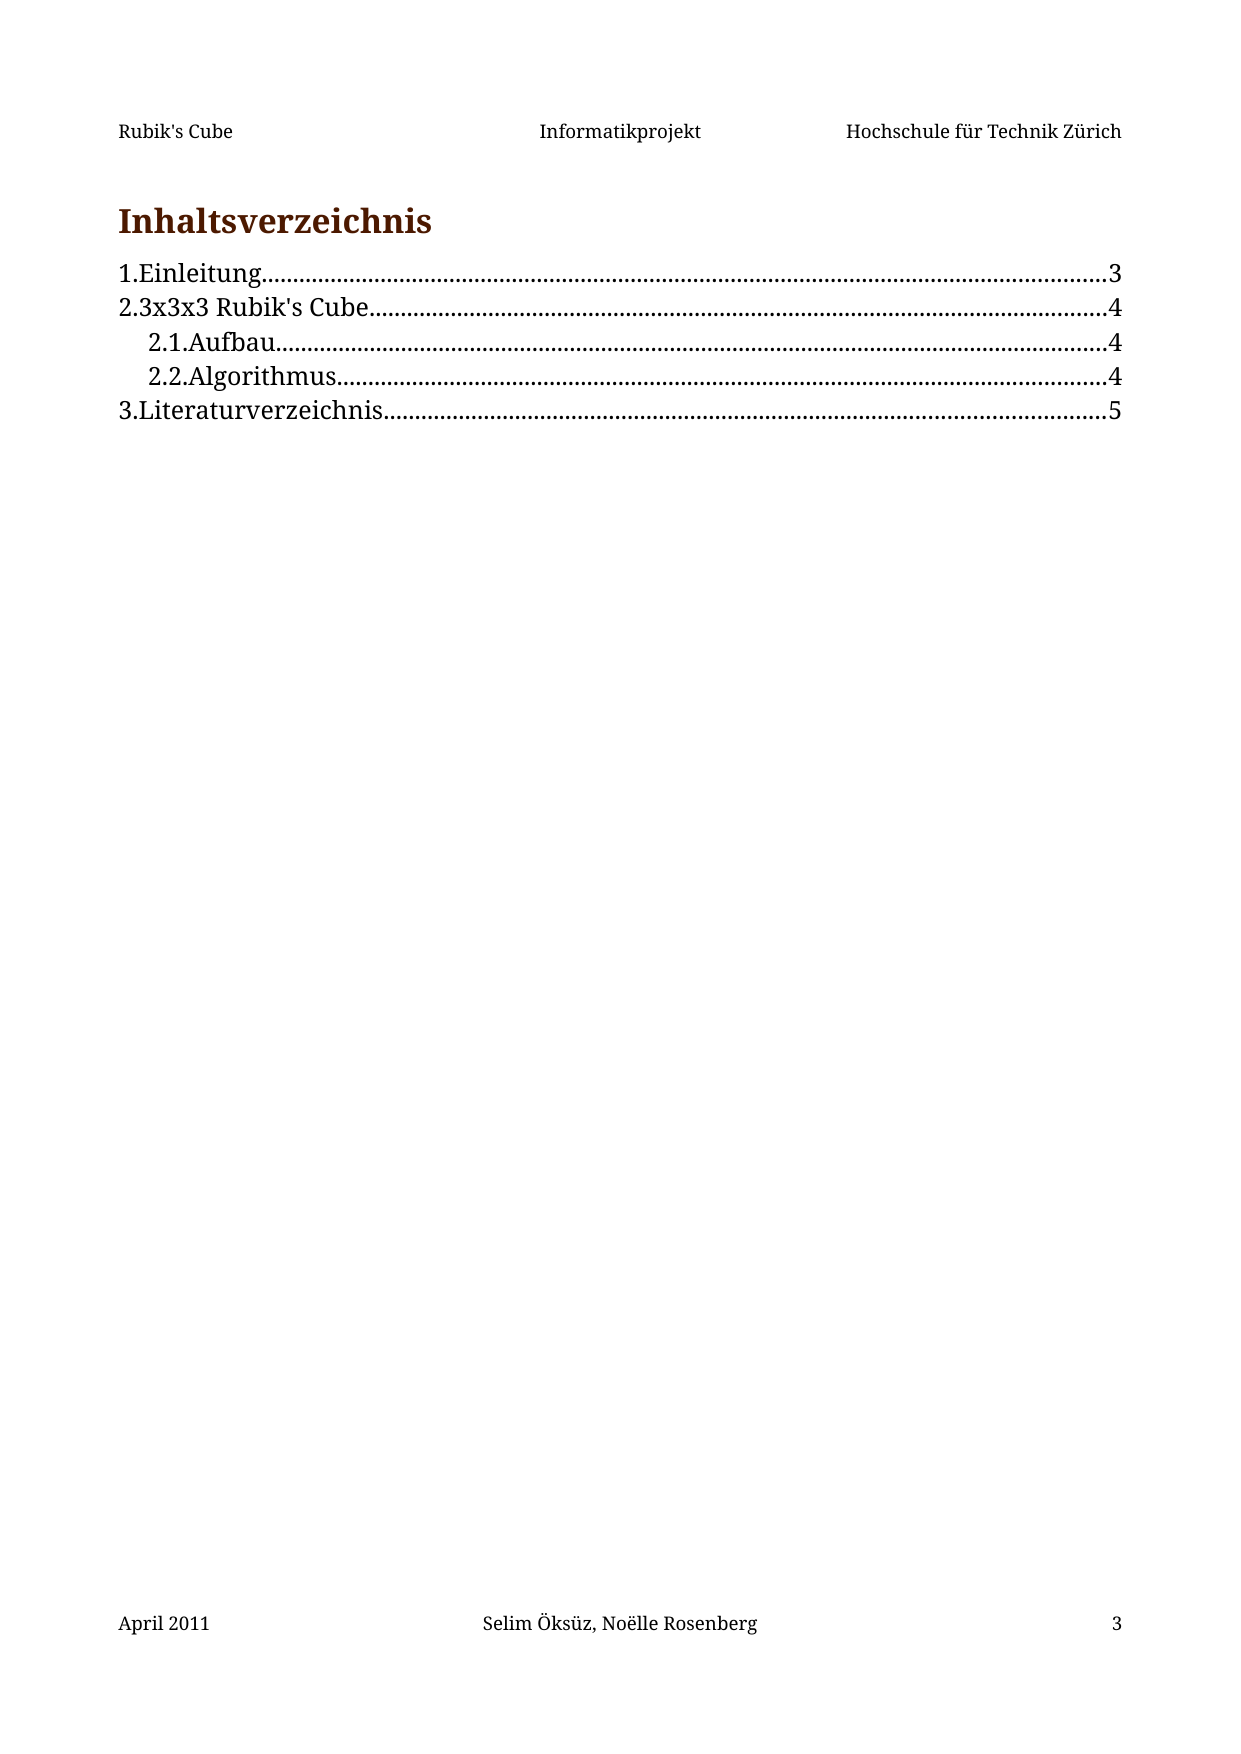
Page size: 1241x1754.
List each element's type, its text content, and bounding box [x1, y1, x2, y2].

text 2.1.Aufbau 4 [148, 324, 1122, 358]
subtitle Inhaltsverzeichnis [118, 198, 1122, 243]
text 2.3x3x3 Rubik's Cube 4 [118, 290, 1122, 324]
text 3.Literaturverzeichnis 5 [118, 392, 1122, 426]
text 1.Einleitung 3 [118, 256, 1122, 290]
text 2.2.Algorithmus 4 [148, 358, 1122, 392]
